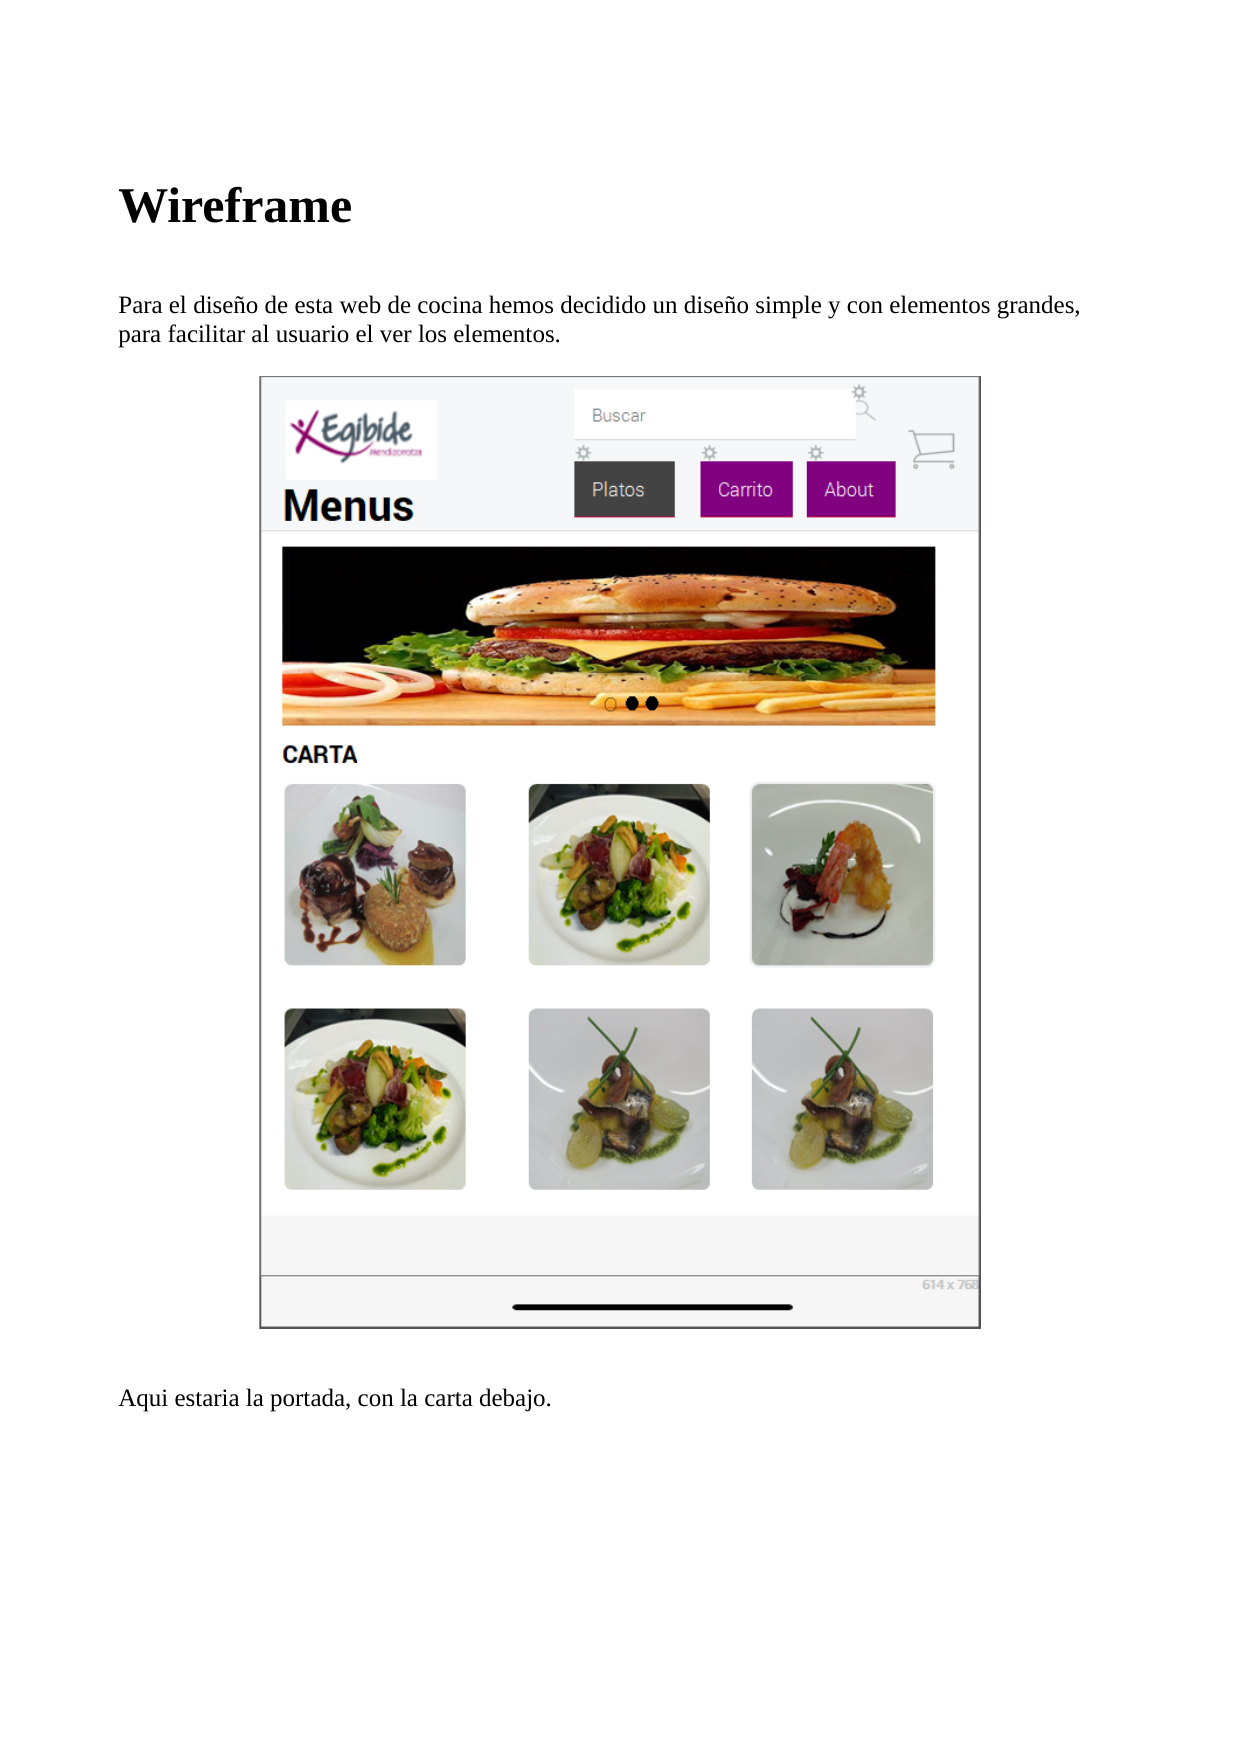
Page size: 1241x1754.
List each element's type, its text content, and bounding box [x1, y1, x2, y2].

text Aqui estaria la portada, con la carta debajo. [118, 1383, 1122, 1412]
picture [259, 376, 981, 1329]
text Wireframe [118, 176, 1122, 233]
text Para el diseño de esta web de cocina hemos decidido un diseño simple y con elementos grandes, para facilitar al usuario el ver los elementos. [118, 291, 1122, 348]
